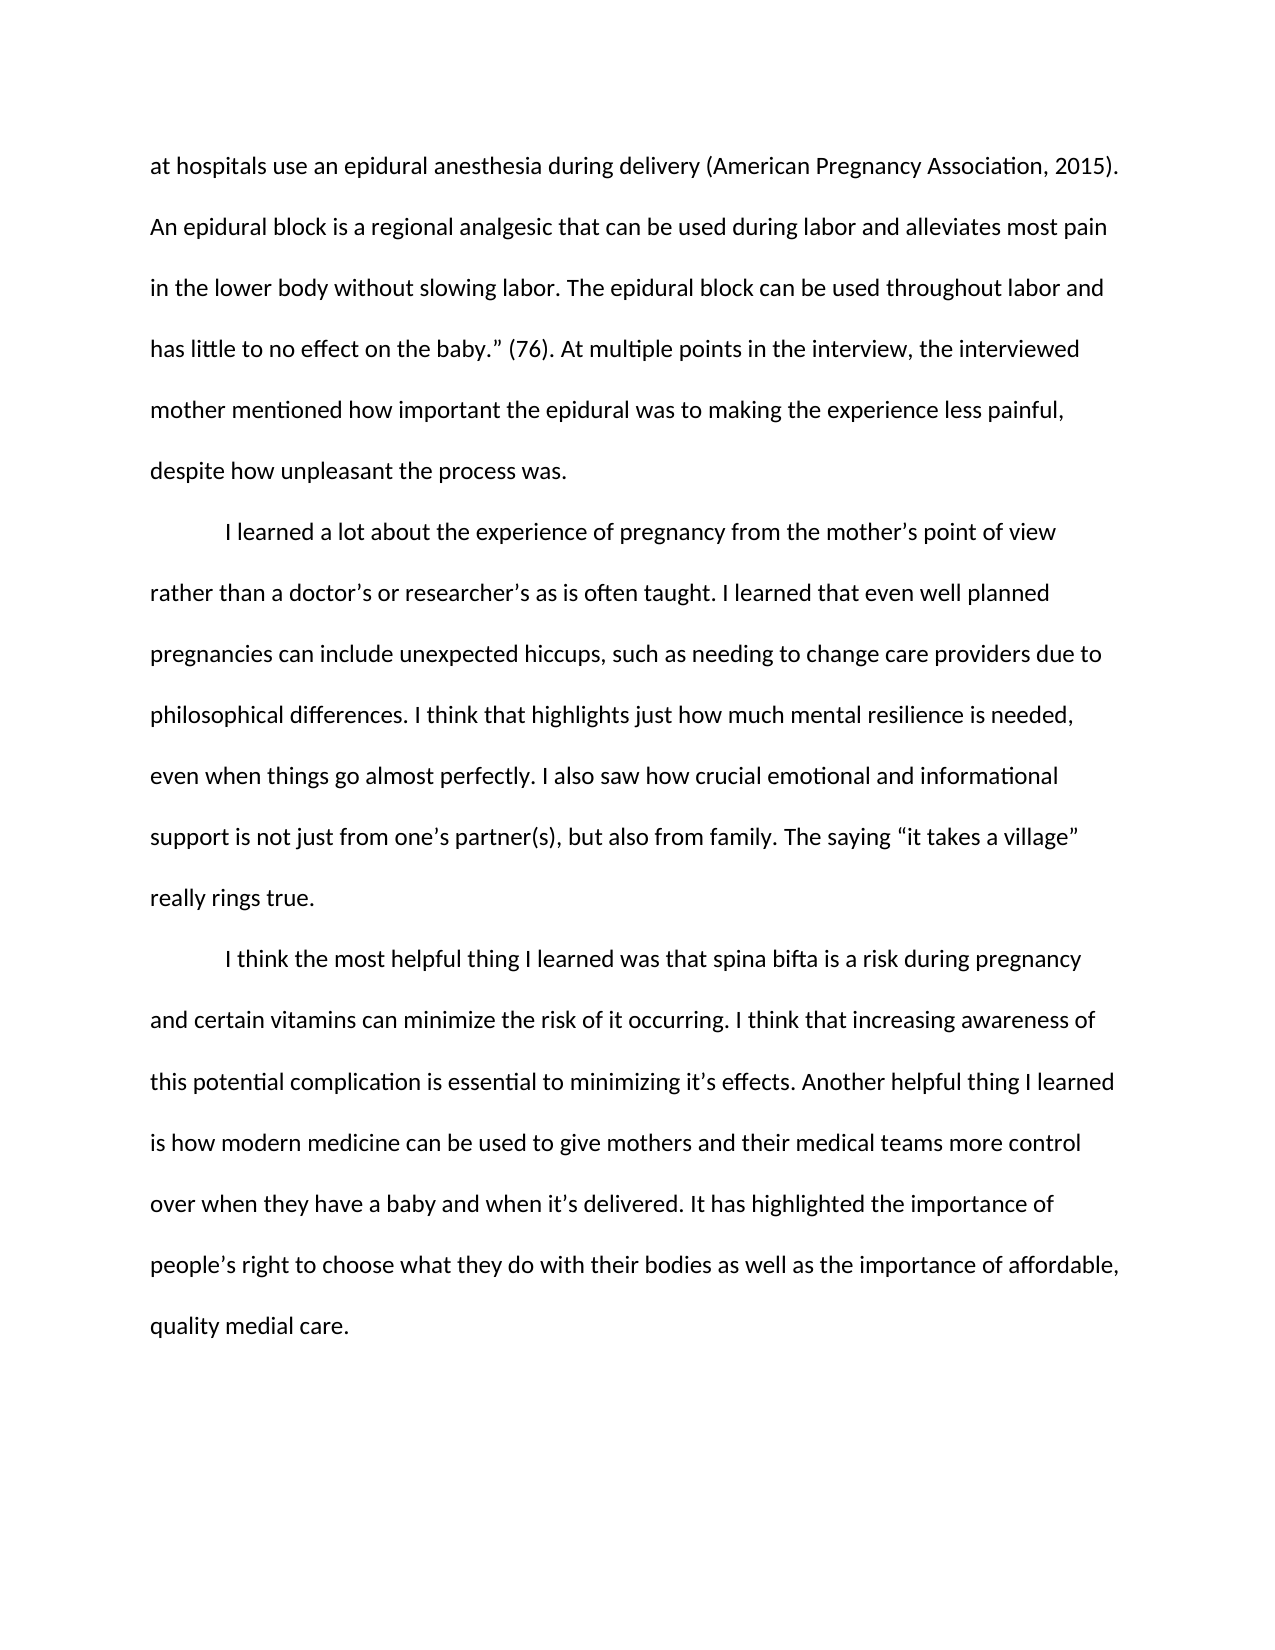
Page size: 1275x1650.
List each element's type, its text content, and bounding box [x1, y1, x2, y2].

text at hospitals use an epidural anesthesia during delivery (American Pregnancy Association, 2015). An epidural block is a regional analgesic that can be used during labor and alleviates most pain in the lower body without slowing labor. The epidural block can be used throughout labor and has little to no effect on the baby.” (76). At multiple points in the interview, the interviewed mother mentioned how important the epidural was to making the experience less painful, despite how unpleasant the process was. [150, 150, 1125, 486]
text I learned a lot about the experience of pregnancy from the mother’s point of view rather than a doctor’s or researcher’s as is often taught. I learned that even well planned pregnancies can include unexpected hiccups, such as needing to change care providers due to philosophical differences. I think that highlights just how much mental resilience is needed, even when things go almost perfectly. I also saw how crucial emotional and informational support is not just from one’s partner(s), but also from family. The saying “it takes a village” really rings true. [150, 516, 1125, 913]
text I think the most helpful thing I learned was that spina bifta is a risk during pregnancy and certain vitamins can minimize the risk of it occurring. I think that increasing awareness of this potential complication is essential to minimizing it’s effects. Another helpful thing I learned is how modern medicine can be used to give mothers and their medical teams more control over when they have a baby and when it’s delivered. It has highlighted the importance of people’s right to choose what they do with their bodies as well as the importance of affordable, quality medial care. [150, 943, 1125, 1340]
